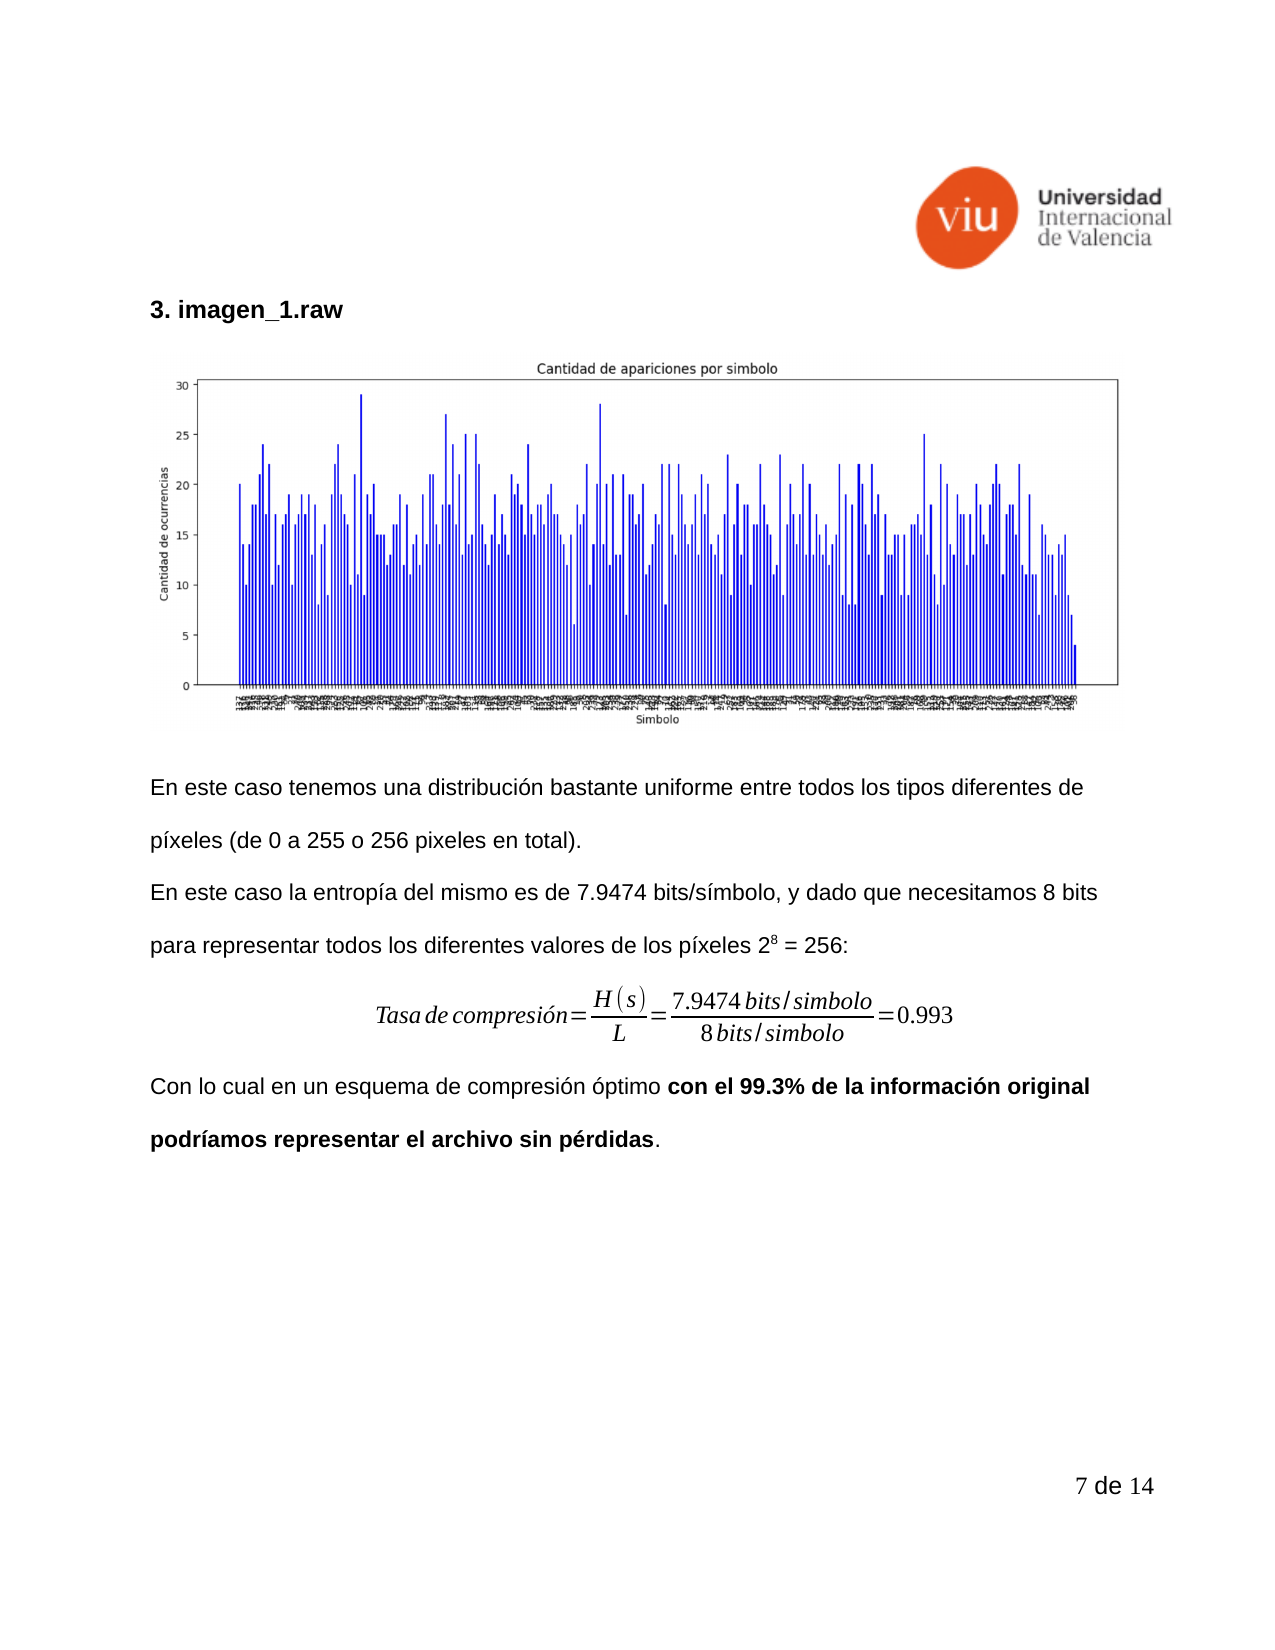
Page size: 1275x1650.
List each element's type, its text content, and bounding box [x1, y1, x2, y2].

text Con lo cual en un esquema de compresión óptimo con el 99.3% de la información original podríamos representar el archivo sin pérdidas. [150, 1073, 1125, 1152]
text En este caso la entropía del mismo es de 7.9474 bits/símbolo, y dado que necesitamos 8 bits para representar todos los diferentes valores de los píxeles 28 = 256: [150, 879, 1125, 958]
picture [913, 162, 1175, 274]
text 3. imagen_1.raw [150, 295, 1125, 324]
text En este caso tenemos una distribución bastante uniforme entre todos los tipos diferentes de píxeles (de 0 a 255 o 256 pixeles en total). [150, 774, 1125, 853]
picture [150, 352, 1125, 731]
